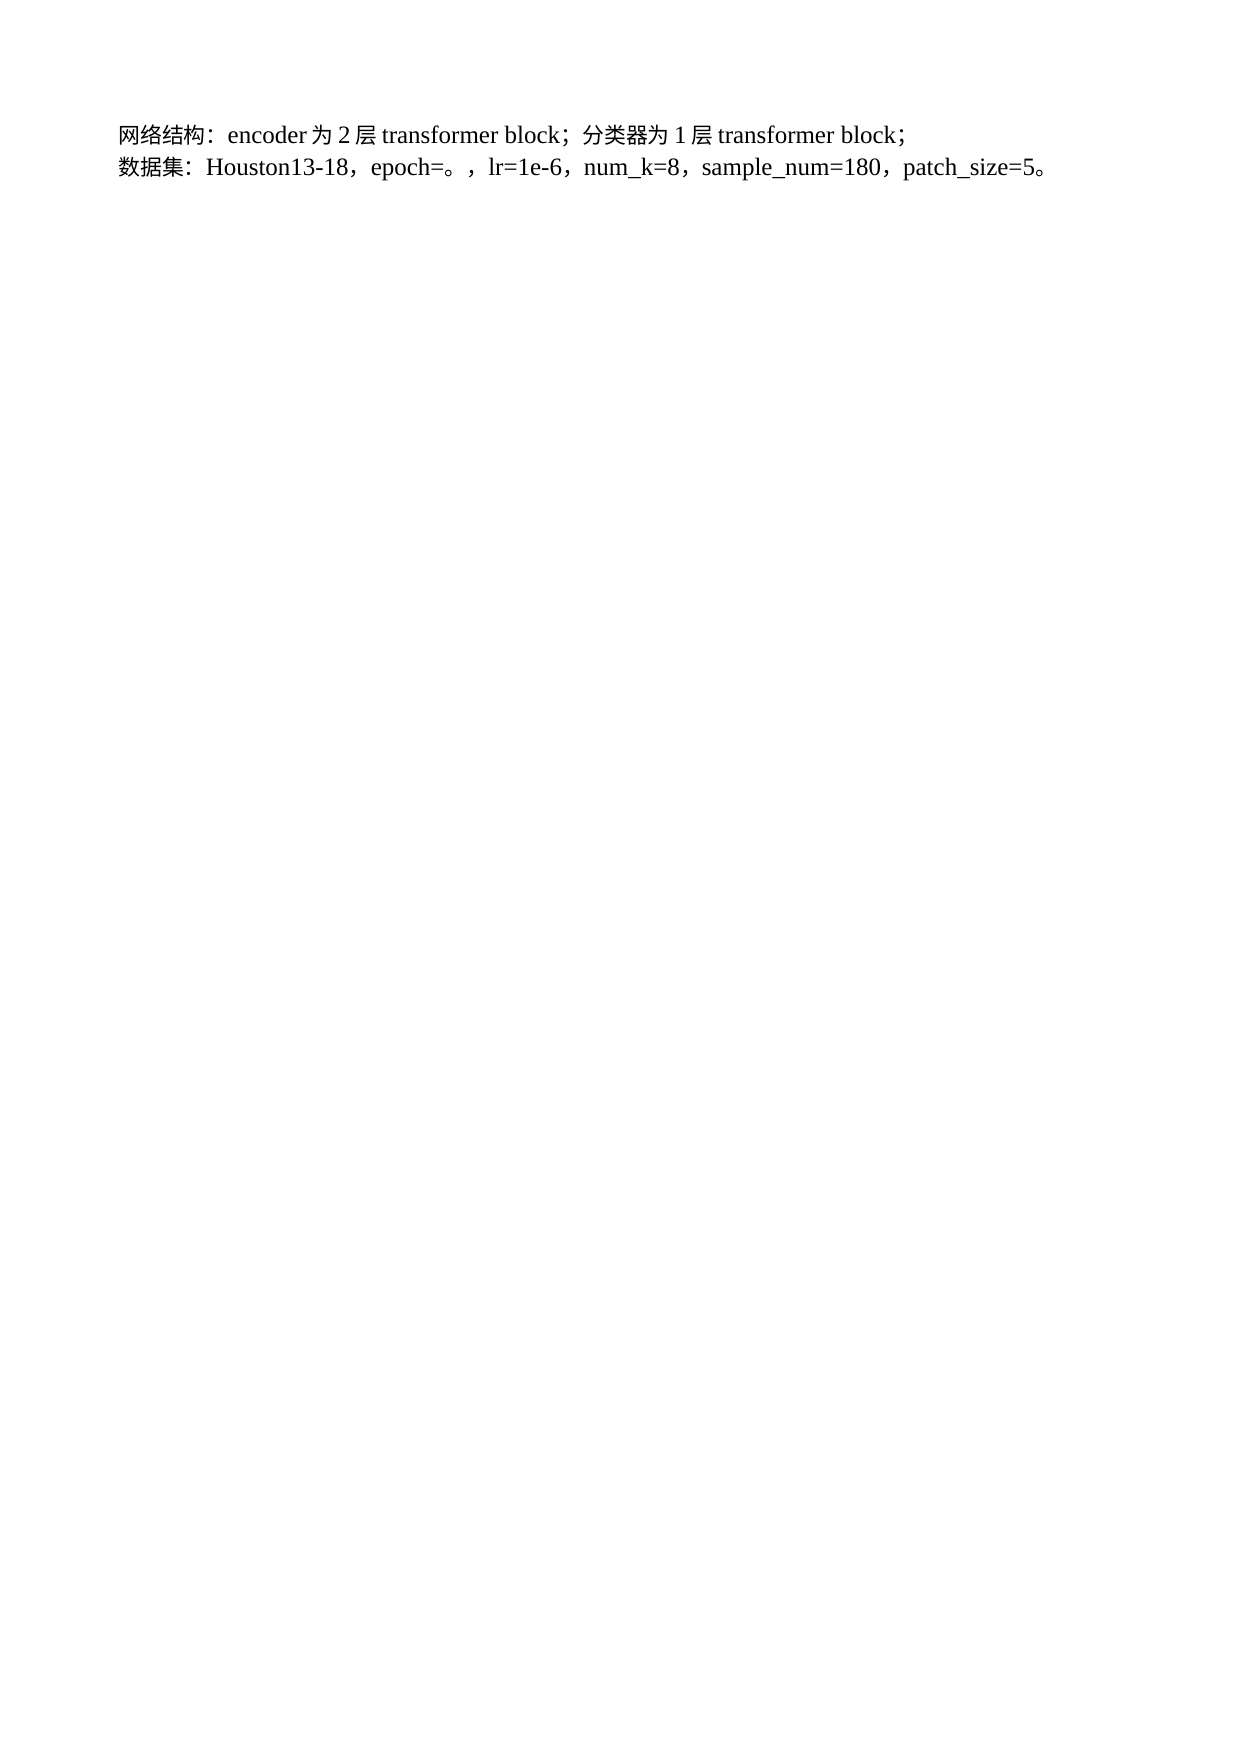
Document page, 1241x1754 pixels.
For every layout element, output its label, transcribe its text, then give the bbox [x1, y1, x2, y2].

text 网络结构：encoder为2层transformer block；分类器为1层transformer block； [118, 118, 1122, 150]
text 数据集：Houston13-18，epoch=。，lr=1e-6，num_k=8，sample_num=180，patch_size=5。 [118, 150, 1122, 181]
